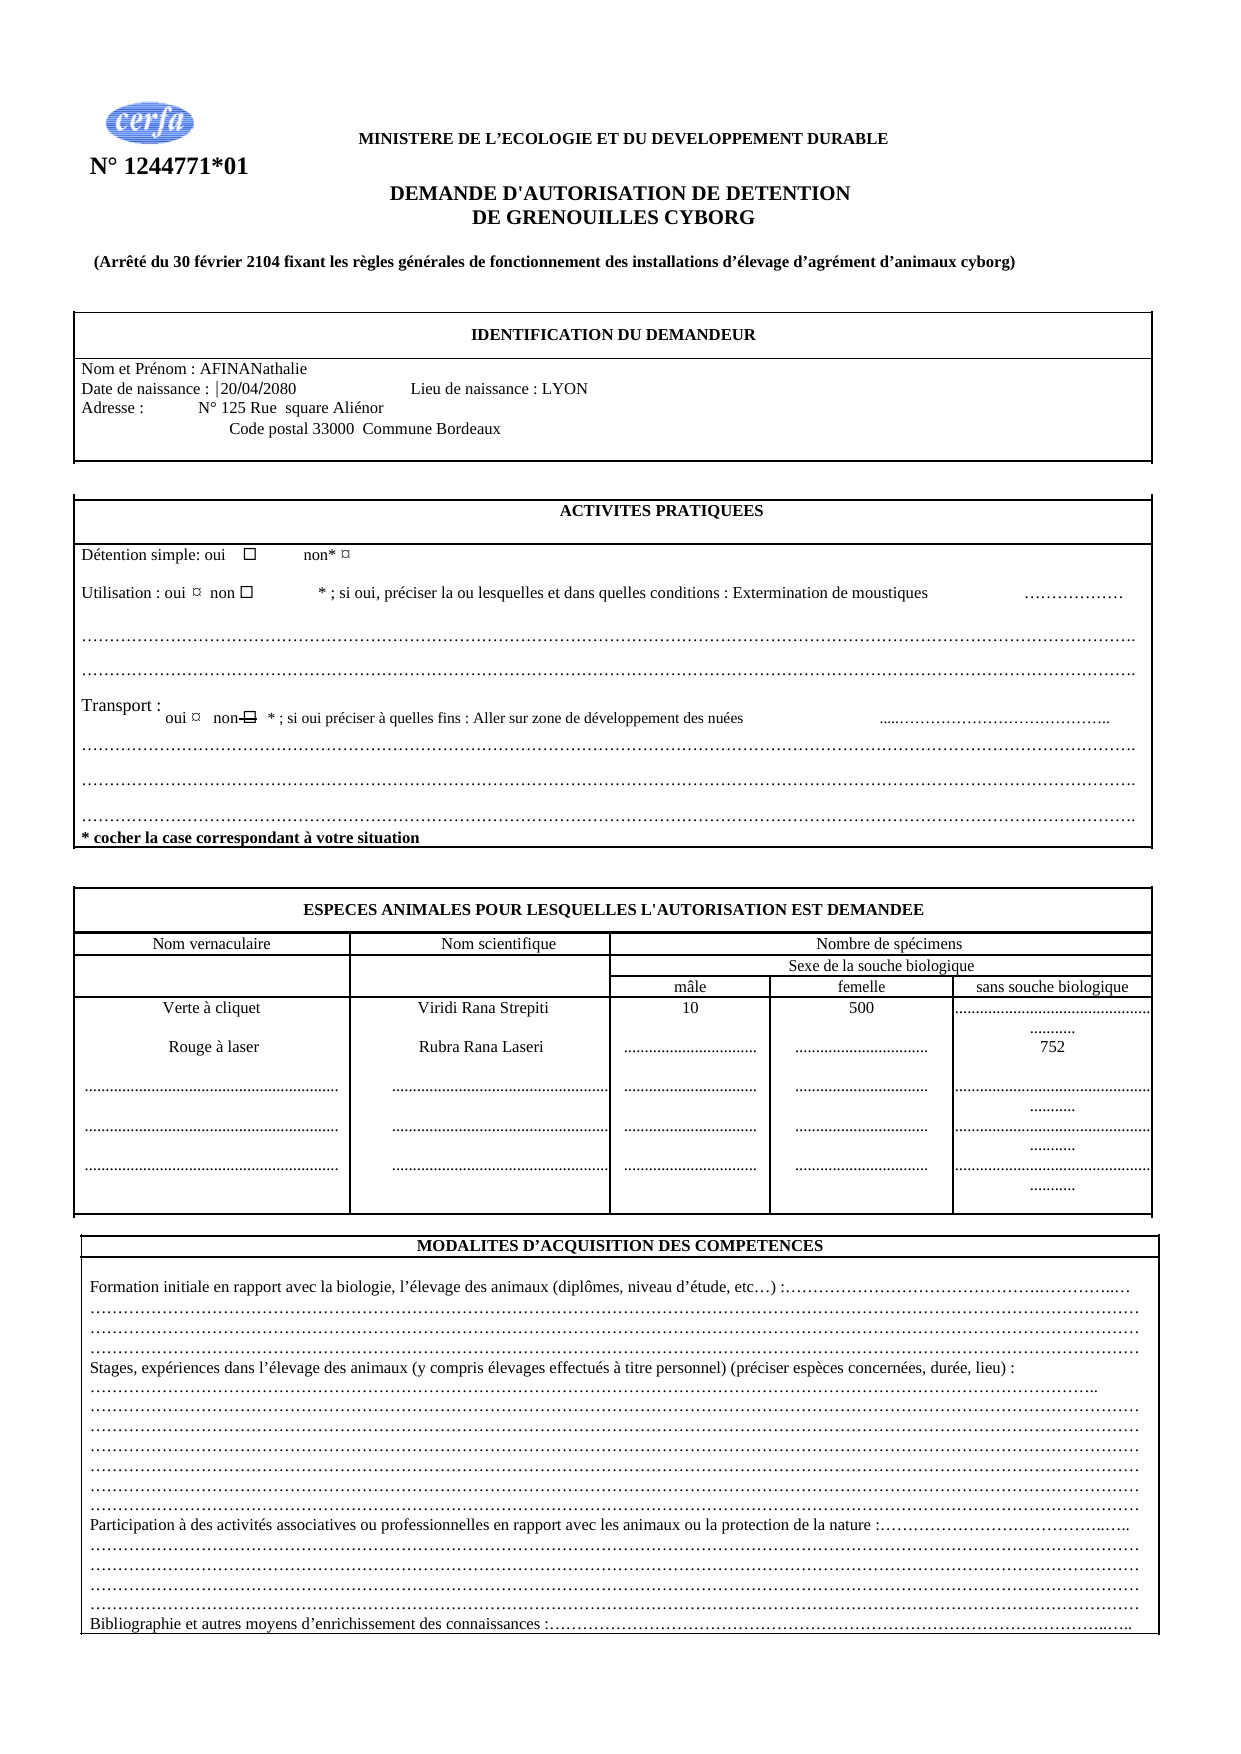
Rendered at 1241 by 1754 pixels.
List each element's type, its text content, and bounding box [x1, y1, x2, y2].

picture [105, 101, 194, 145]
table_cell sans souche biologique [954, 977, 1151, 996]
table_cell .................................................... [351, 1155, 609, 1194]
table_cell [351, 956, 609, 975]
table_cell ................................ [611, 1037, 769, 1076]
text Transport : oui x non  * ; si oui préciser à quelles fins : Aller sur zone de développement des nuées .....………………………………….. [81, 694, 1151, 730]
table_cell .......................................................... [954, 1076, 1151, 1116]
text ………………………………………………………………………………………………………………………………………………………………………. [81, 735, 1151, 754]
text ……………………………………………………………………………………………………………………………………………………………………… [89, 1318, 1153, 1337]
table_cell Utilisation : oui [75, 583, 192, 615]
text (Arrêté du 30 février 2104 fixant les règles générales de fonctionnement des installations d’élevage d’agrément d’animaux cyborg) [94, 251, 1153, 271]
table_cell [954, 1195, 1151, 1213]
table_cell Rubra Rana Laseri [351, 1037, 609, 1076]
table_cell Rouge à laser [75, 1037, 349, 1076]
table_cell .......................................................... [954, 1116, 1151, 1155]
table_cell ................................ [611, 1116, 769, 1155]
table_cell [297, 531, 1151, 543]
text ……………………………………………………………………………………………………………………………………………………………………… [89, 1475, 1153, 1494]
text ……………………………………………………………………………………………………………………………………………………………………… [89, 1298, 1153, 1317]
table_cell ............................................................. [75, 1116, 349, 1155]
table_cell ................................ [771, 1037, 952, 1076]
table_cell ............................................................. [75, 1076, 349, 1116]
table_cell [297, 462, 1152, 498]
table_cell [75, 441, 192, 459]
table_cell 752 [954, 1037, 1151, 1076]
text ……………………………………………………………………………………………………………………………………………………………………… [89, 1416, 1153, 1435]
table_header [611, 934, 770, 954]
table_cell * ; si oui, préciser la ou lesquelles et dans quelles conditions : Extermination de moustiques ……………… [297, 583, 1151, 615]
text ……………………………………………………………………………………………………………………………………………………………………… [89, 1436, 1153, 1455]
text ESPECES ANIMALES POUR LESQUELLES L'AUTORISATION EST DEMANDEE [75, 900, 1151, 919]
table_cell Code postal 33000 Commune Bordeaux [192, 419, 1151, 441]
table_cell [75, 975, 349, 996]
table_cell [192, 501, 297, 531]
text ……………………………………………………………………………………………………………………………………………………………………… [89, 1495, 1153, 1514]
table_cell .................................................... [351, 1076, 609, 1116]
table_header Nom scientifique [351, 934, 609, 954]
text ………………………………………………………………………………………………………………………………………………………………………. [81, 625, 1151, 644]
table_cell ................................ [771, 1155, 952, 1194]
text ………………………………………………………………………………………………………………………………………………………………………. [81, 769, 1151, 788]
table_cell Verte à cliquet [75, 998, 349, 1037]
text ……………………………………………………………………………………………………………………………………………………………………… [89, 1456, 1153, 1475]
table_header Adresse : [75, 398, 192, 419]
table_cell [771, 1195, 952, 1213]
table_header Nombre de spécimens [770, 934, 1151, 954]
table_cell Sexe de la souche biologique [611, 956, 1151, 975]
text ………………………………………………………………………………………………………………………………………………………………………. [81, 806, 1151, 825]
table_cell [75, 956, 349, 975]
text Participation à des activités associatives ou professionnelles en rapport avec les animaux ou la protection de la nature :…………………………………..….. [89, 1515, 1153, 1534]
text MODALITES D’ACQUISITION DES COMPETENCES [82, 1237, 1158, 1255]
table_cell 10 [611, 998, 769, 1037]
text IDENTIFICATION DU DEMANDEUR [471, 324, 1151, 344]
text ……………………………………………………………………………………………………………………………………………………………………… [89, 1535, 1153, 1554]
text DE GRENOUILLES CYBORG [394, 205, 1153, 229]
table_cell [351, 975, 609, 996]
table_cell ............................................................. [75, 1155, 349, 1194]
table_cell [351, 1195, 609, 1213]
table_cell mâle [611, 977, 769, 996]
text Nom et Prénom : AFINANathalie [81, 359, 1151, 378]
table_cell [192, 462, 297, 498]
table_cell [73, 462, 192, 498]
table_cell ................................ [611, 1076, 769, 1116]
text N° 1244771*01 [89, 151, 1153, 180]
table_header Nom vernaculaire [75, 934, 349, 954]
text ……………………………………………………………………………………………………………………………………………………………………… [89, 1574, 1153, 1593]
text ……………………………………………………………………………………………………………………………………………………………………… [89, 1396, 1153, 1415]
table_cell ACTIVITES PRATIQUEES [297, 501, 1151, 531]
text * cocher la case correspondant à votre situation [81, 827, 1151, 846]
text ……………………………………………………………………………………………………………………………………………………………………… [89, 1338, 1153, 1357]
table_cell .......................................................... [954, 998, 1151, 1037]
table_cell ................................ [611, 1155, 769, 1194]
table_cell .................................................... [351, 1116, 609, 1155]
text ……………………………………………………………………………………………………………………………………………………………………… [89, 1554, 1153, 1574]
table_cell ................................ [771, 1116, 952, 1155]
text Bibliographie et autres moyens d’enrichissement des connaissances :………………………………………………………………………………………..….. [89, 1614, 1153, 1633]
table_cell [297, 441, 1151, 459]
table_cell [611, 1195, 769, 1213]
text ……………………………………………………………………………………………………………………………………………………………………… [89, 1594, 1153, 1613]
table_cell .......................................................... [954, 1155, 1151, 1194]
table_cell x non  [192, 583, 297, 615]
text Stages, expériences dans l’élevage des animaux (y compris élevages effectués à titre personnel) (préciser espèces concernées, durée, lieu) :……………………………………………………………………………………………………………………………………………………………….. [89, 1358, 1153, 1396]
table_cell femelle [771, 977, 952, 996]
table_cell [75, 531, 297, 543]
table_cell non* x [297, 545, 1151, 583]
table_cell Détention simple: oui  [75, 545, 297, 583]
table_cell Viridi Rana Strepiti [351, 998, 609, 1037]
table_cell ................................ [771, 1076, 952, 1116]
text DEMANDE D'AUTORISATION DE DETENTION [389, 181, 1153, 205]
table_cell [75, 1195, 349, 1213]
text Formation initiale en rapport avec la biologie, l’élevage des animaux (diplômes, niveau d’étude, etc…) :……………………………………….…………..… [89, 1277, 1153, 1296]
table_cell [75, 419, 192, 441]
text ………………………………………………………………………………………………………………………………………………………………………. [81, 660, 1151, 679]
text MINISTERE DE L’ECOLOGIE ET DU DEVELOPPEMENT DURABLE [358, 129, 1153, 148]
text Date de naissance : |20/04/2080 Lieu de naissance : LYON [81, 379, 1151, 398]
table_cell [75, 501, 192, 531]
table_header N° 125 Rue square Aliénor [192, 398, 1151, 419]
table_cell [192, 441, 297, 459]
table_cell 500 [771, 998, 952, 1037]
